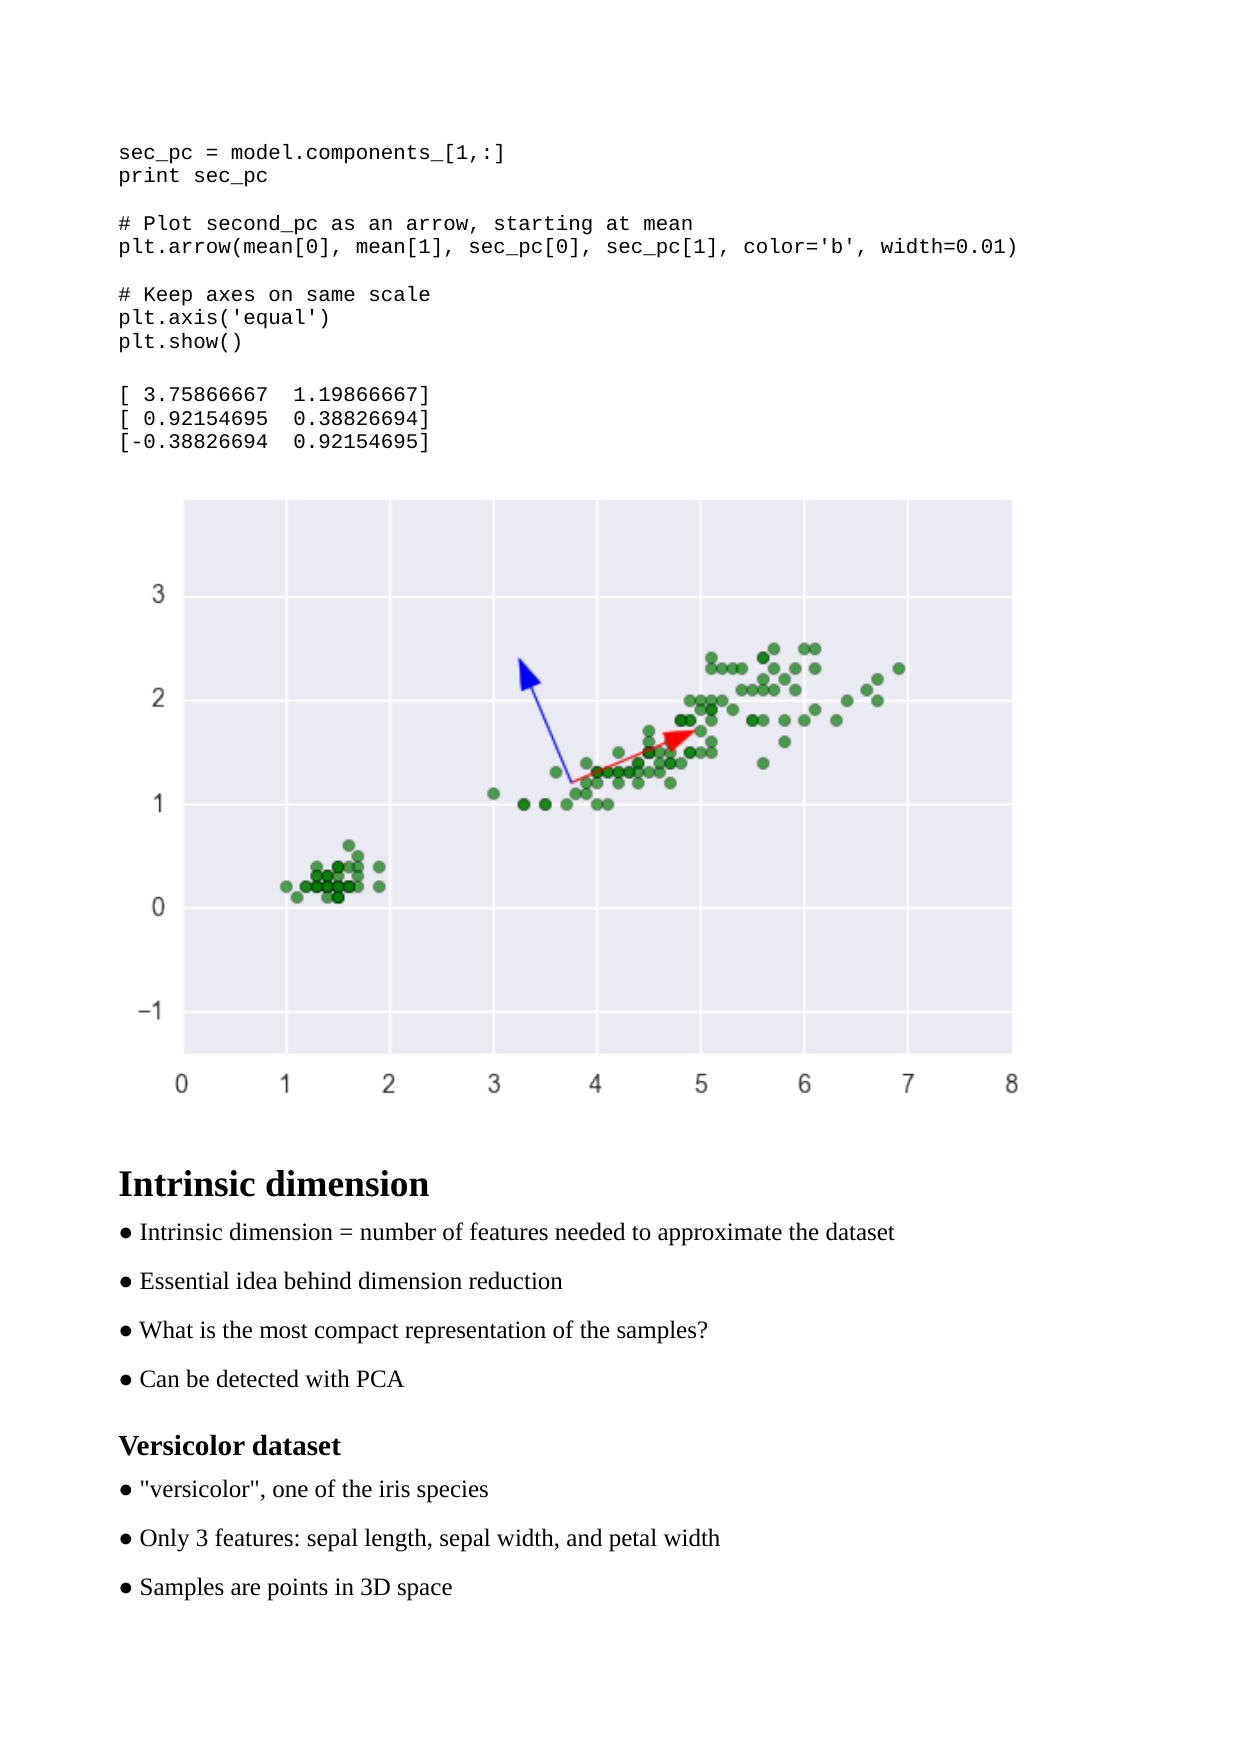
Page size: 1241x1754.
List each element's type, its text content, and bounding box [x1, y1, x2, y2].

text [ 3.75866667 1.19866667] [118, 384, 1122, 408]
text ● Samples are points in 3D space [118, 1572, 1122, 1601]
text # Keep axes on same scale [118, 284, 1122, 307]
text [-0.38826694 0.92154695] [118, 431, 1122, 455]
text plt.axis('equal') [118, 307, 1122, 331]
text ● Can be detected with PCA [118, 1364, 1122, 1393]
text [ 0.92154695 0.38826694] [118, 408, 1122, 431]
text ● Intrinsic dimension = number of features needed to approximate the dataset [118, 1217, 1122, 1246]
text ● Essential idea behind dimension reduction [118, 1266, 1122, 1295]
text print sec_pc [118, 165, 1122, 189]
text plt.arrow(mean[0], mean[1], sec_pc[0], sec_pc[1], color='b', width=0.01) [118, 236, 1122, 260]
text sec_pc = model.components_[1,:] [118, 142, 1122, 165]
text ● "versicolor", one of the iris species [118, 1474, 1122, 1503]
subtitle Intrinsic dimension [118, 1161, 1122, 1204]
picture [118, 484, 1036, 1115]
text plt.show() [118, 331, 1122, 354]
text ● What is the most compact representation of the samples? [118, 1315, 1122, 1344]
subtitle Versicolor dataset [118, 1428, 1122, 1461]
text # Plot second_pc as an arrow, starting at mean [118, 213, 1122, 236]
text ● Only 3 features: sepal length, sepal width, and petal width [118, 1523, 1122, 1552]
